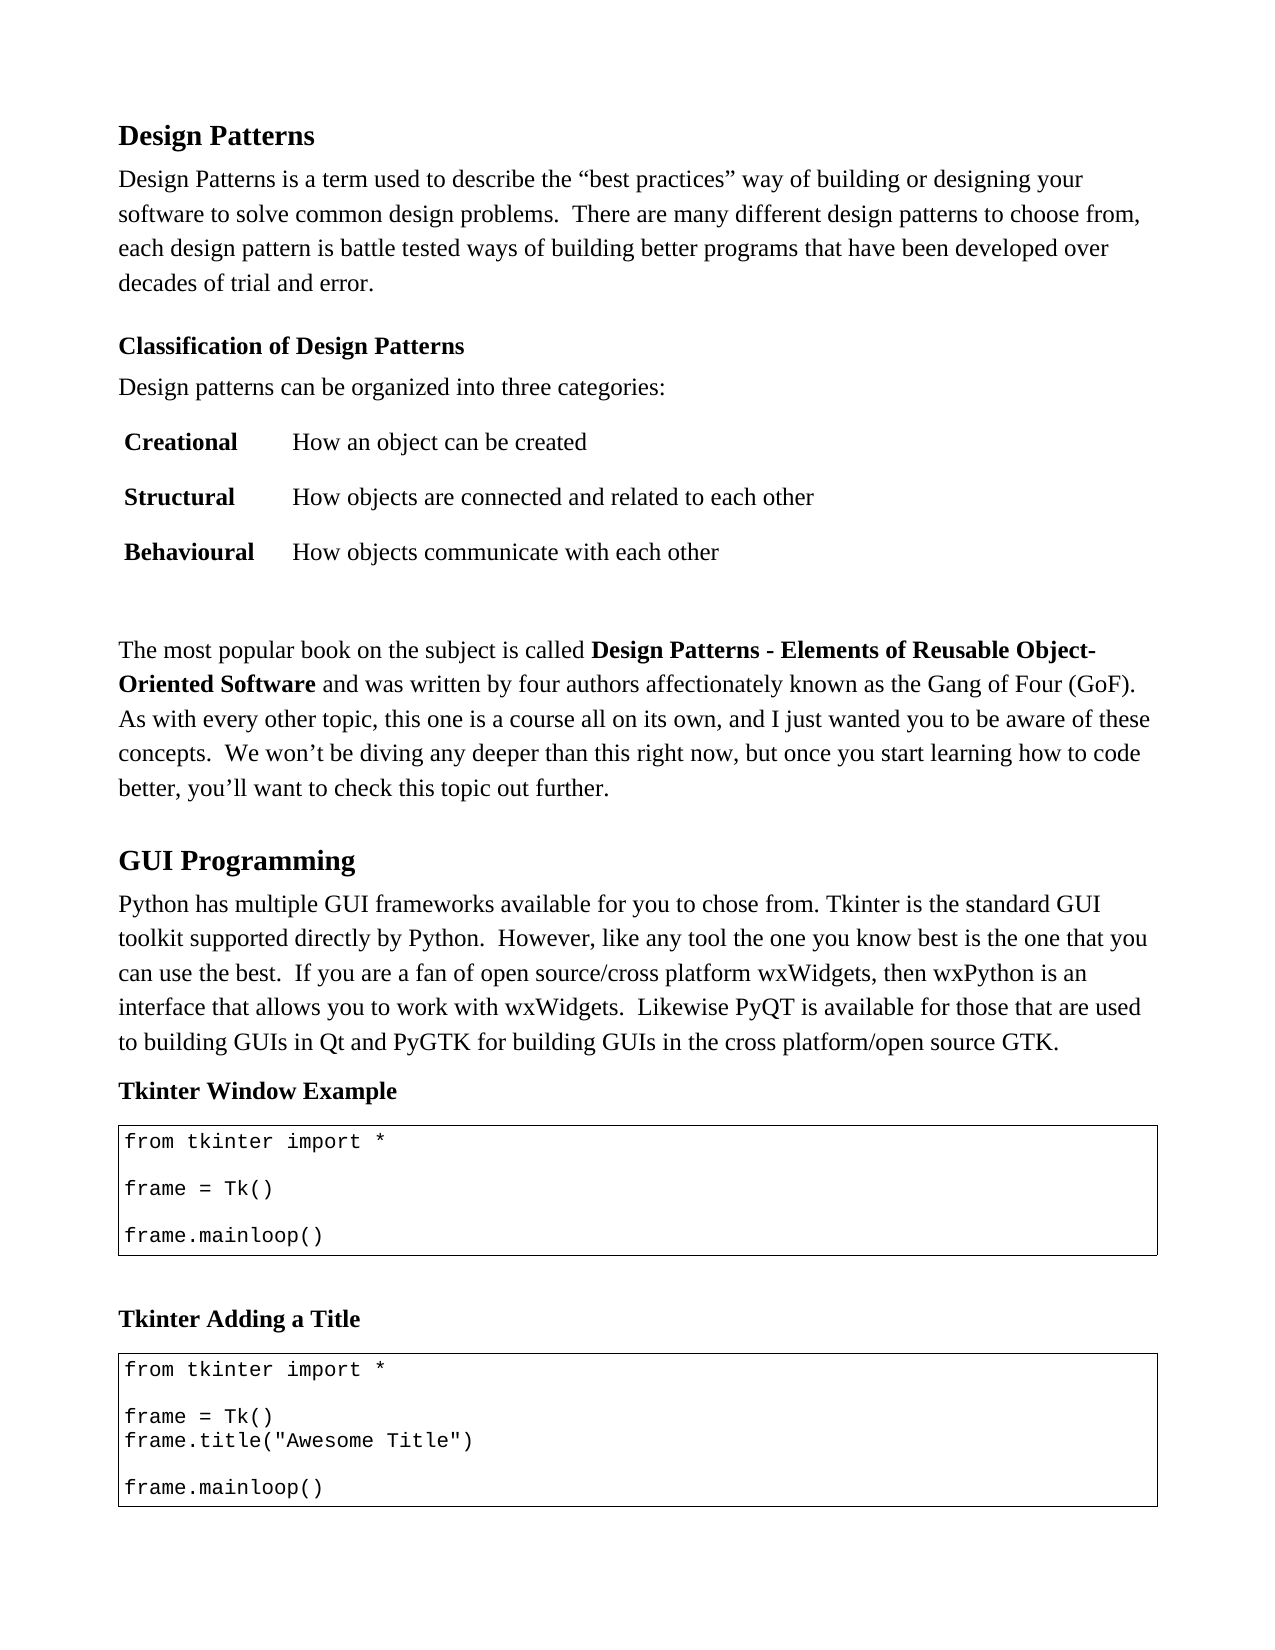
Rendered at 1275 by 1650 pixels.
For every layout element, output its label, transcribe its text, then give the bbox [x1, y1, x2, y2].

subtitle Classification of Design Patterns [118, 331, 1157, 360]
table_cell Structural [118, 476, 286, 531]
table_cell How objects communicate with each other [286, 531, 1157, 586]
table_header from tkinter import * frame = Tk() frame.title("Awesome Title") frame.mainloop() [119, 1354, 1157, 1506]
table_cell Behavioural [118, 531, 286, 586]
text Design Patterns is a term used to describe the “best practices” way of building or designing your software to solve common design problems. There are many different design patterns to choose from, each design pattern is battle tested ways of building better programs that have been developed over decades of trial and error. [118, 164, 1157, 296]
table_header How an object can be created [286, 422, 1157, 476]
subtitle GUI Programming [118, 843, 1157, 876]
table_cell How objects are connected and related to each other [286, 476, 1157, 531]
subtitle Design Patterns [118, 118, 1157, 152]
text Tkinter Window Example [118, 1076, 1157, 1104]
table_header from tkinter import * frame = Tk() frame.mainloop() [119, 1126, 1157, 1255]
text Design patterns can be organized into three categories: [118, 372, 1157, 401]
text The most popular book on the subject is called Design Patterns - Elements of Reusable Object-Oriented Software and was written by four authors affectionately known as the Gang of Four (GoF). As with every other topic, this one is a course all on its own, and I just wanted you to be aware of these concepts. We won’t be diving any deeper than this right now, but once you start learning how to code better, you’ll want to check this topic out further. [118, 635, 1157, 802]
text Tkinter Adding a Title [118, 1304, 1157, 1333]
text Python has multiple GUI frameworks available for you to chose from. Tkinter is the standard GUI toolkit supported directly by Python. However, like any tool the one you know best is the one that you can use the best. If you are a fan of open source/cross platform wxWidgets, then wxPython is an interface that allows you to work with wxWidgets. Likewise PyQT is available for those that are used to building GUIs in Qt and PyGTK for building GUIs in the cross platform/open source GTK. [118, 889, 1157, 1056]
table_header Creational [118, 422, 286, 476]
